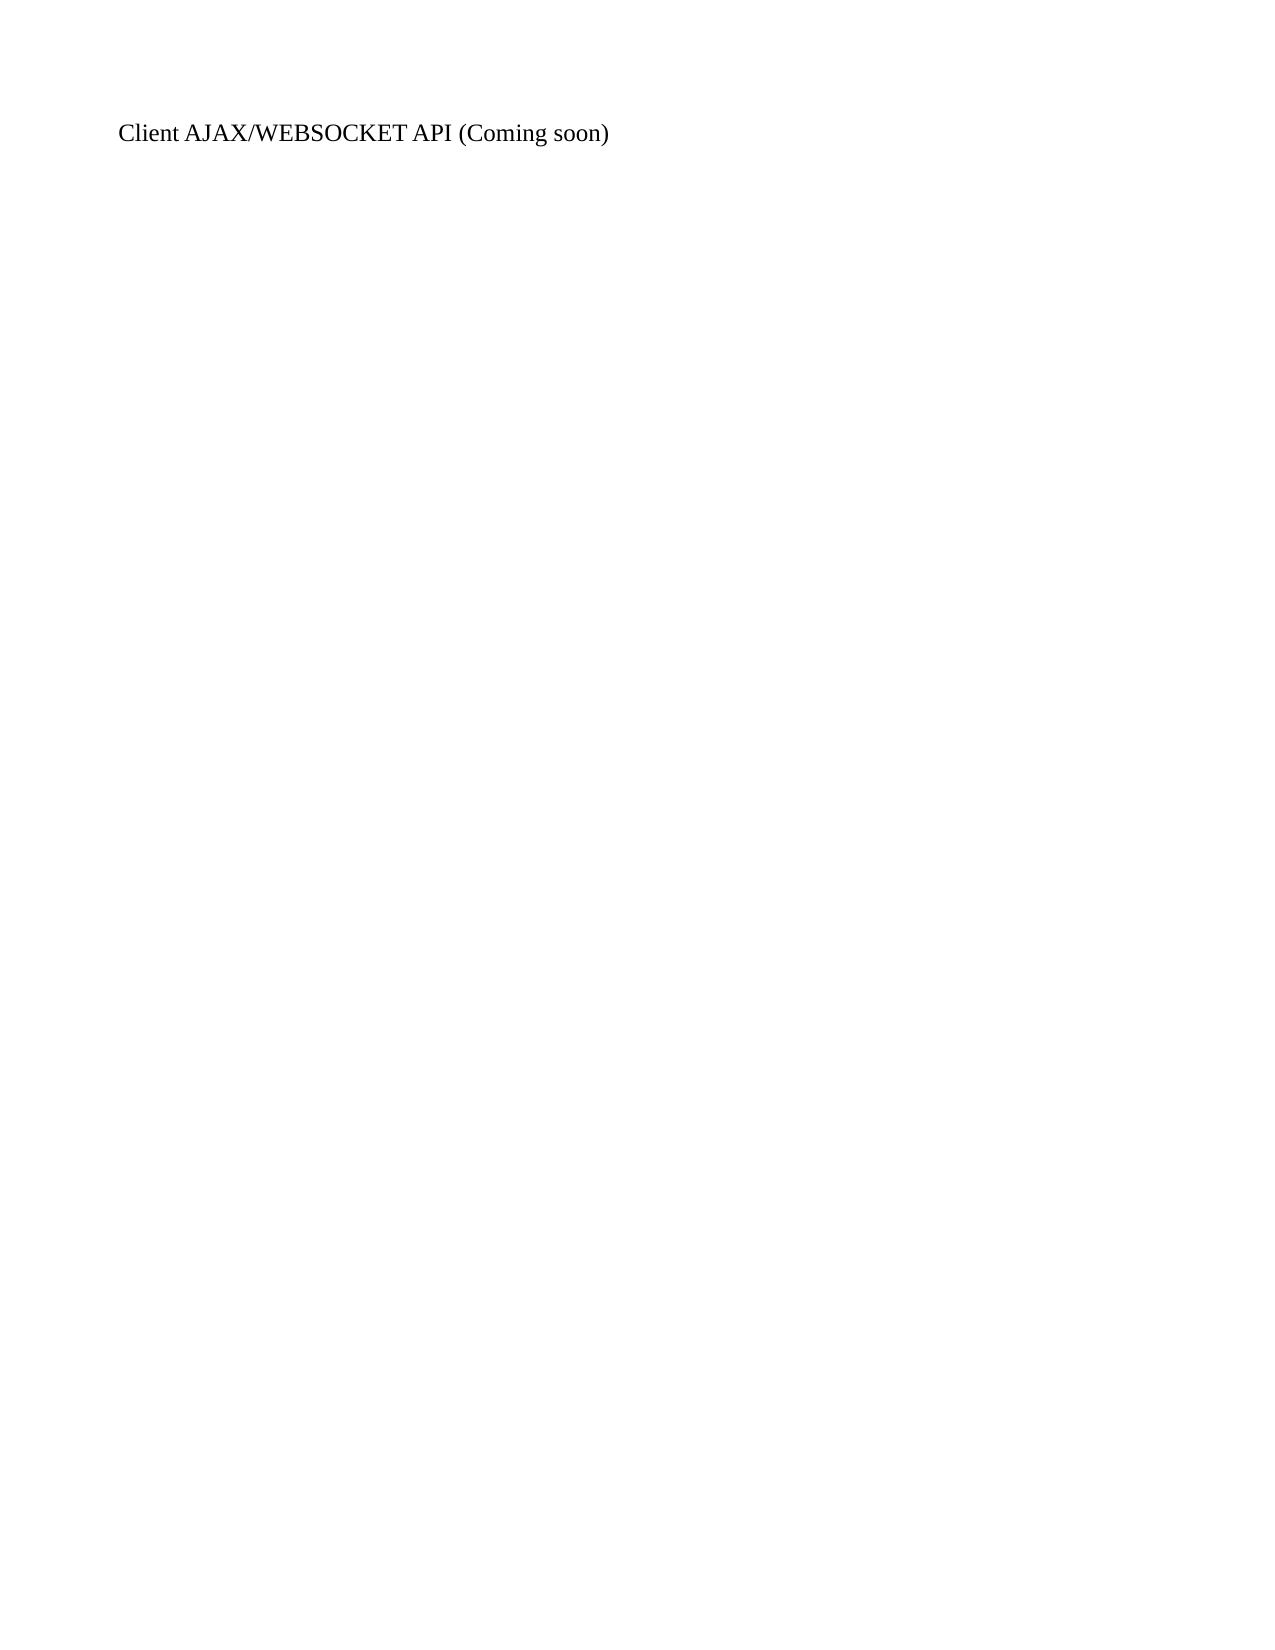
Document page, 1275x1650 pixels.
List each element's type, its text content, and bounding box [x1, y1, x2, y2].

text Client AJAX/WEBSOCKET API (Coming soon) [118, 118, 1157, 147]
